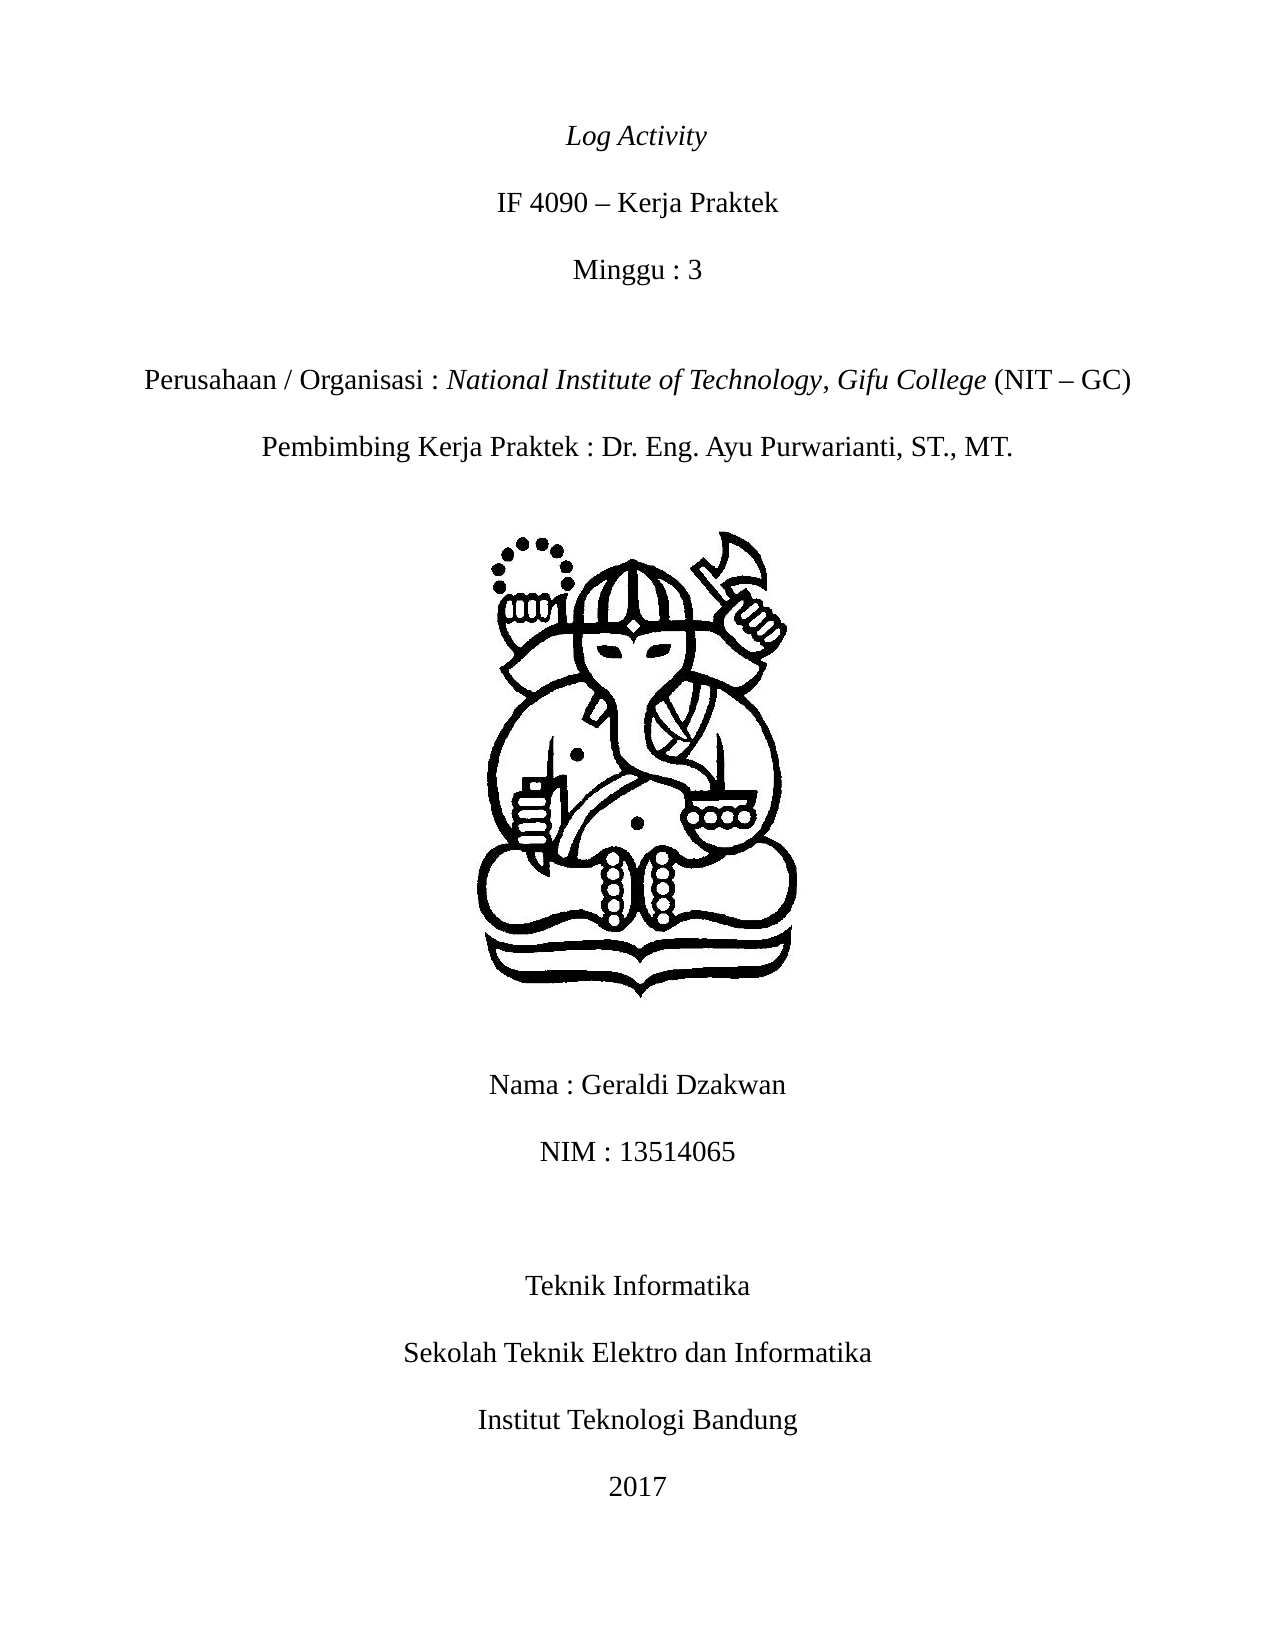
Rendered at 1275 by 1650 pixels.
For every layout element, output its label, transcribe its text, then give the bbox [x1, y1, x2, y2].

text Institut Teknologi Bandung [118, 1402, 1157, 1436]
text Sekolah Teknik Elektro dan Informatika [118, 1335, 1157, 1369]
text Minggu : 3 [118, 252, 1157, 286]
text NIM : 13514065 [118, 1134, 1157, 1167]
picture [443, 496, 832, 1018]
text Perusahaan / Organisasi : National Institute of Technology, Gifu College (NIT – GC) [118, 362, 1157, 396]
text Teknik Informatika [118, 1268, 1157, 1302]
text Pembimbing Kerja Praktek : Dr. Eng. Ayu Purwarianti, ST., MT. [118, 429, 1157, 463]
text Log Activity [118, 118, 1157, 152]
text IF 4090 – Kerja Praktek [118, 185, 1157, 219]
text 2017 [118, 1469, 1157, 1503]
text Nama : Geraldi Dzakwan [118, 1067, 1157, 1100]
